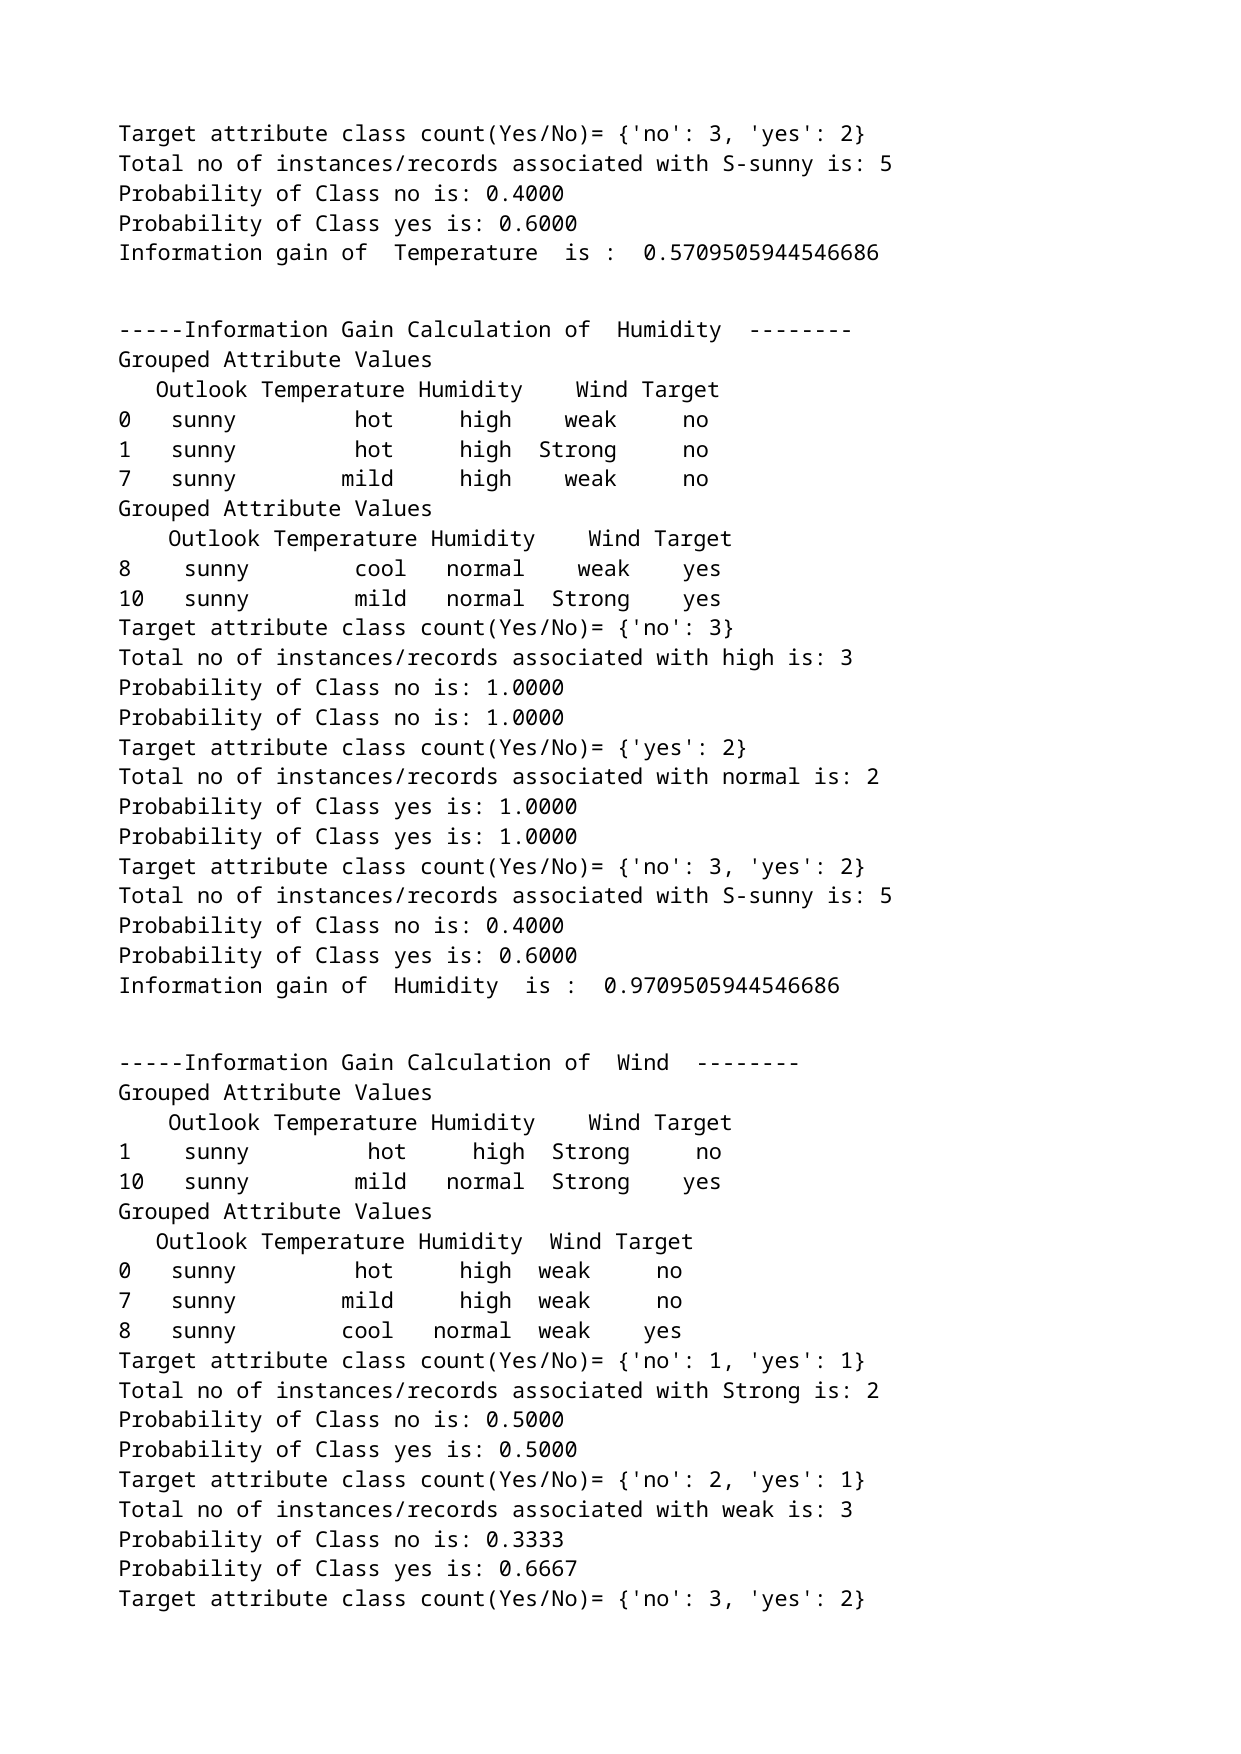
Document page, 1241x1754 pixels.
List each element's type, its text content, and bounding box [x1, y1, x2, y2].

text 1 sunny hot high Strong no [118, 1136, 1122, 1166]
text Grouped Attribute Values [118, 1077, 1122, 1106]
text Probability of Class yes is: 0.6000 [118, 207, 1122, 237]
text Grouped Attribute Values [118, 493, 1122, 523]
text Outlook Temperature Humidity Wind Target [118, 374, 1122, 404]
text Probability of Class yes is: 1.0000 [118, 821, 1122, 851]
text Probability of Class yes is: 0.6667 [118, 1553, 1122, 1583]
text Probability of Class no is: 1.0000 [118, 672, 1122, 702]
text Total no of instances/records associated with Strong is: 2 [118, 1374, 1122, 1404]
text Information gain of Humidity is : 0.9709505944546686 [118, 970, 1122, 999]
text 0 sunny hot high weak no [118, 404, 1122, 433]
text Probability of Class no is: 0.3333 [118, 1523, 1122, 1553]
text -----Information Gain Calculation of Humidity -------- [118, 314, 1122, 344]
text Grouped Attribute Values [118, 1196, 1122, 1226]
text Probability of Class no is: 0.5000 [118, 1404, 1122, 1434]
text 8 sunny cool normal weak yes [118, 553, 1122, 582]
text Target attribute class count(Yes/No)= {'no': 3, 'yes': 2} [118, 1583, 1122, 1613]
text Outlook Temperature Humidity Wind Target [118, 1106, 1122, 1136]
text 0 sunny hot high weak no [118, 1255, 1122, 1285]
text Total no of instances/records associated with weak is: 3 [118, 1494, 1122, 1523]
text 10 sunny mild normal Strong yes [118, 1166, 1122, 1196]
text Total no of instances/records associated with S-sunny is: 5 [118, 148, 1122, 178]
text 7 sunny mild high weak no [118, 463, 1122, 493]
text Probability of Class yes is: 0.5000 [118, 1434, 1122, 1464]
text 1 sunny hot high Strong no [118, 433, 1122, 463]
text Probability of Class yes is: 1.0000 [118, 791, 1122, 821]
text Total no of instances/records associated with high is: 3 [118, 642, 1122, 672]
text Target attribute class count(Yes/No)= {'no': 2, 'yes': 1} [118, 1464, 1122, 1494]
text Total no of instances/records associated with S-sunny is: 5 [118, 880, 1122, 910]
text 10 sunny mild normal Strong yes [118, 582, 1122, 612]
text -----Information Gain Calculation of Wind -------- [118, 1047, 1122, 1077]
text Outlook Temperature Humidity Wind Target [118, 523, 1122, 553]
text Probability of Class yes is: 0.6000 [118, 940, 1122, 970]
text Target attribute class count(Yes/No)= {'no': 1, 'yes': 1} [118, 1345, 1122, 1374]
text Target attribute class count(Yes/No)= {'no': 3} [118, 612, 1122, 642]
text Probability of Class no is: 1.0000 [118, 702, 1122, 731]
text Target attribute class count(Yes/No)= {'no': 3, 'yes': 2} [118, 118, 1122, 148]
text Total no of instances/records associated with normal is: 2 [118, 761, 1122, 791]
text Target attribute class count(Yes/No)= {'no': 3, 'yes': 2} [118, 851, 1122, 880]
text Outlook Temperature Humidity Wind Target [118, 1226, 1122, 1255]
text Target attribute class count(Yes/No)= {'yes': 2} [118, 731, 1122, 761]
text Probability of Class no is: 0.4000 [118, 910, 1122, 940]
text Probability of Class no is: 0.4000 [118, 178, 1122, 207]
text 8 sunny cool normal weak yes [118, 1315, 1122, 1345]
text Information gain of Temperature is : 0.5709505944546686 [118, 237, 1122, 267]
text Grouped Attribute Values [118, 344, 1122, 374]
text 7 sunny mild high weak no [118, 1285, 1122, 1315]
